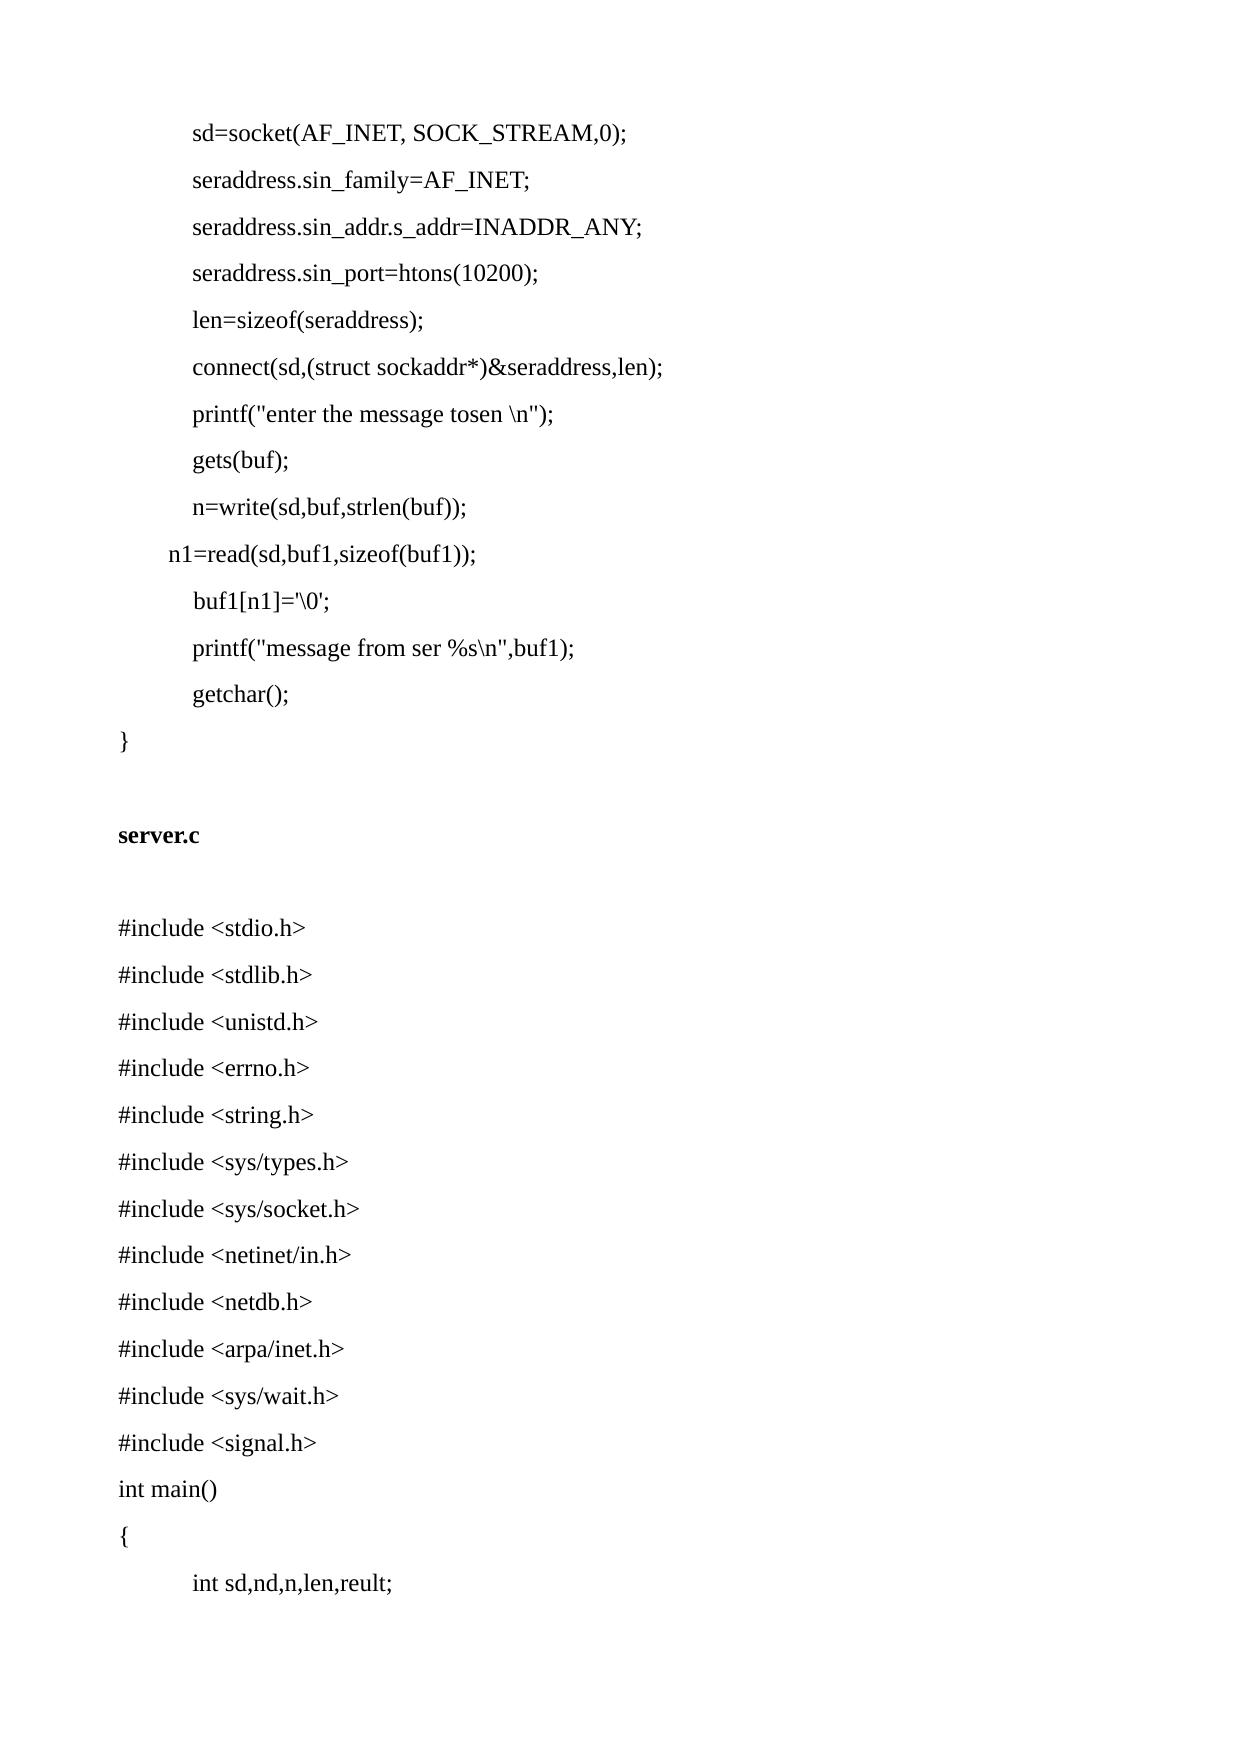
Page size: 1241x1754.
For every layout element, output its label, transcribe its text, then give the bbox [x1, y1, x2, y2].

text #include <string.h> [118, 1100, 1122, 1129]
text #include <sys/types.h> [118, 1147, 1122, 1176]
text n1=read(sd,buf1,sizeof(buf1)); [118, 539, 1122, 568]
text #include <stdio.h> [118, 913, 1122, 942]
text printf("enter the message tosen \n"); [118, 399, 1122, 427]
text int main() [118, 1474, 1122, 1503]
text #include <netinet/in.h> [118, 1241, 1122, 1269]
text connect(sd,(struct sockaddr*)&seraddress,len); [118, 352, 1122, 381]
text seraddress.sin_addr.s_addr=INADDR_ANY; [118, 212, 1122, 240]
text buf1[n1]='\0'; [118, 586, 1122, 614]
text #include <netdb.h> [118, 1287, 1122, 1316]
text #include <sys/socket.h> [118, 1194, 1122, 1223]
text int sd,nd,n,len,reult; [118, 1568, 1122, 1597]
text printf("message from ser %s\n",buf1); [118, 633, 1122, 661]
text #include <arpa/inet.h> [118, 1334, 1122, 1363]
text n=write(sd,buf,strlen(buf)); [118, 492, 1122, 521]
text seraddress.sin_port=htons(10200); [118, 258, 1122, 287]
text len=sizeof(seraddress); [118, 305, 1122, 334]
text #include <sys/wait.h> [118, 1381, 1122, 1410]
text gets(buf); [118, 446, 1122, 474]
text #include <stdlib.h> [118, 960, 1122, 989]
text { [118, 1521, 1122, 1550]
text getchar(); [118, 679, 1122, 708]
text sd=socket(AF_INET, SOCK_STREAM,0); [118, 118, 1122, 147]
text #include <errno.h> [118, 1053, 1122, 1082]
text } [118, 726, 1122, 755]
text #include <unistd.h> [118, 1007, 1122, 1036]
text server.c [118, 820, 1122, 848]
text #include <signal.h> [118, 1428, 1122, 1456]
text seraddress.sin_family=AF_INET; [118, 165, 1122, 194]
